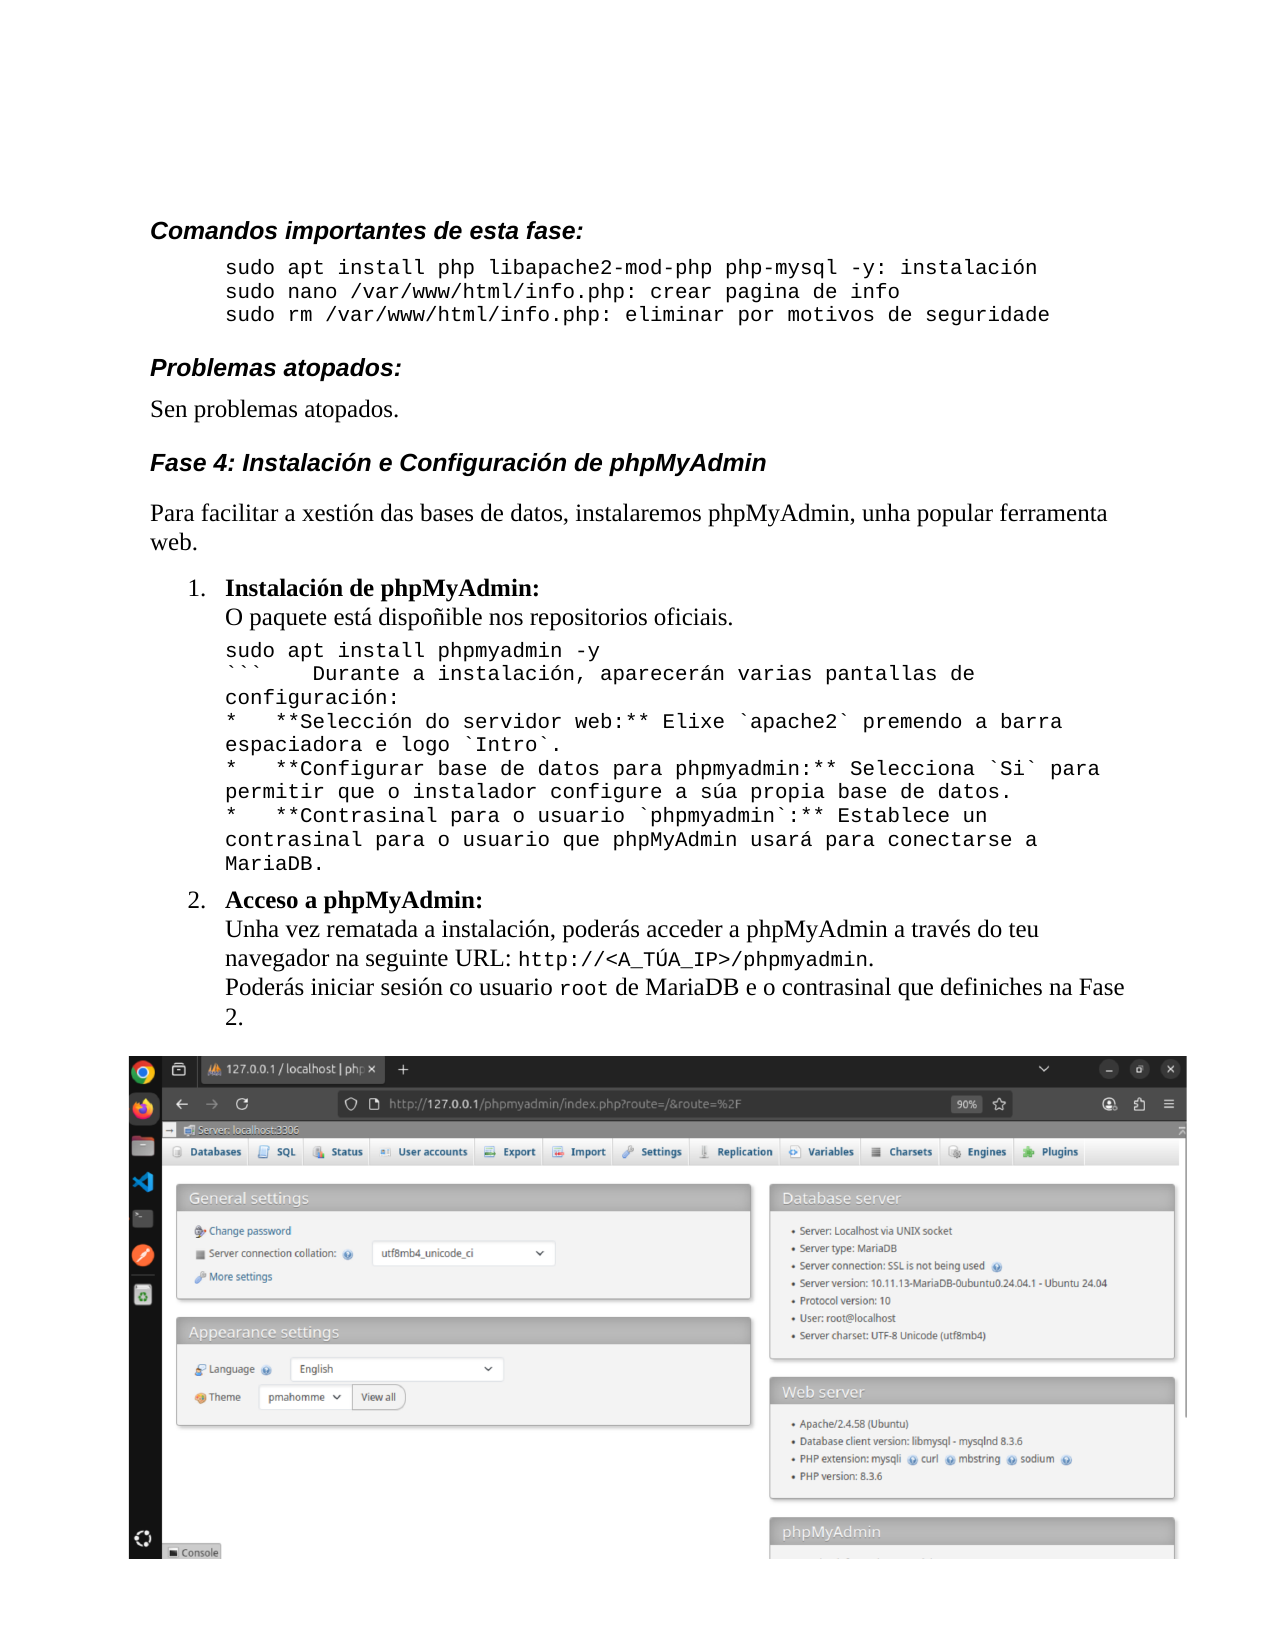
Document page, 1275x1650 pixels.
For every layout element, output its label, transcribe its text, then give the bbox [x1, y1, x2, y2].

list sudo nano /var/www/html/info.php: crear pagina de info [187, 281, 1125, 304]
subtitle Problemas atopados: [150, 353, 1125, 382]
list sudo apt install phpmyadmin -y [187, 640, 1125, 663]
list Instalación de phpMyAdmin: O paquete está dispoñible nos repositorios oficiais. [187, 573, 1125, 631]
text Sen problemas atopados. [150, 394, 1125, 423]
subtitle Fase 4: Instalación e Configuración de phpMyAdmin [150, 448, 1125, 476]
subtitle Comandos importantes de esta fase: [150, 216, 1125, 244]
list * **Configurar base de datos para phpmyadmin:** Selecciona `Si` para permitir que o instalador configure a súa propia base de datos. [187, 758, 1125, 805]
list sudo rm /var/www/html/info.php: eliminar por motivos de seguridade [187, 304, 1125, 328]
list * **Selección do servidor web:** Elixe `apache2` premendo a barra espaciadora e logo `Intro`. [187, 711, 1125, 758]
list ``` Durante a instalación, aparecerán varias pantallas de configuración: [187, 663, 1125, 711]
list * **Contrasinal para o usuario `phpmyadmin`:** Establece un contrasinal para o usuario que phpMyAdmin usará para conectarse a MariaDB. [187, 805, 1125, 876]
picture [128, 1056, 1187, 1559]
list Acceso a phpMyAdmin: Unha vez rematada a instalación, poderás acceder a phpMyAdmin a través do teu navegador na seguinte URL: http://<A_TÚA_IP>/phpmyadmin. Poderás iniciar sesión co usuario root de MariaDB e o contrasinal que definiches na Fase 2. [187, 885, 1125, 1031]
text Para facilitar a xestión das bases de datos, instalaremos phpMyAdmin, unha popular ferramenta web. [150, 498, 1125, 555]
list sudo apt install php libapache2-mod-php php-mysql -y: instalación [187, 257, 1125, 281]
